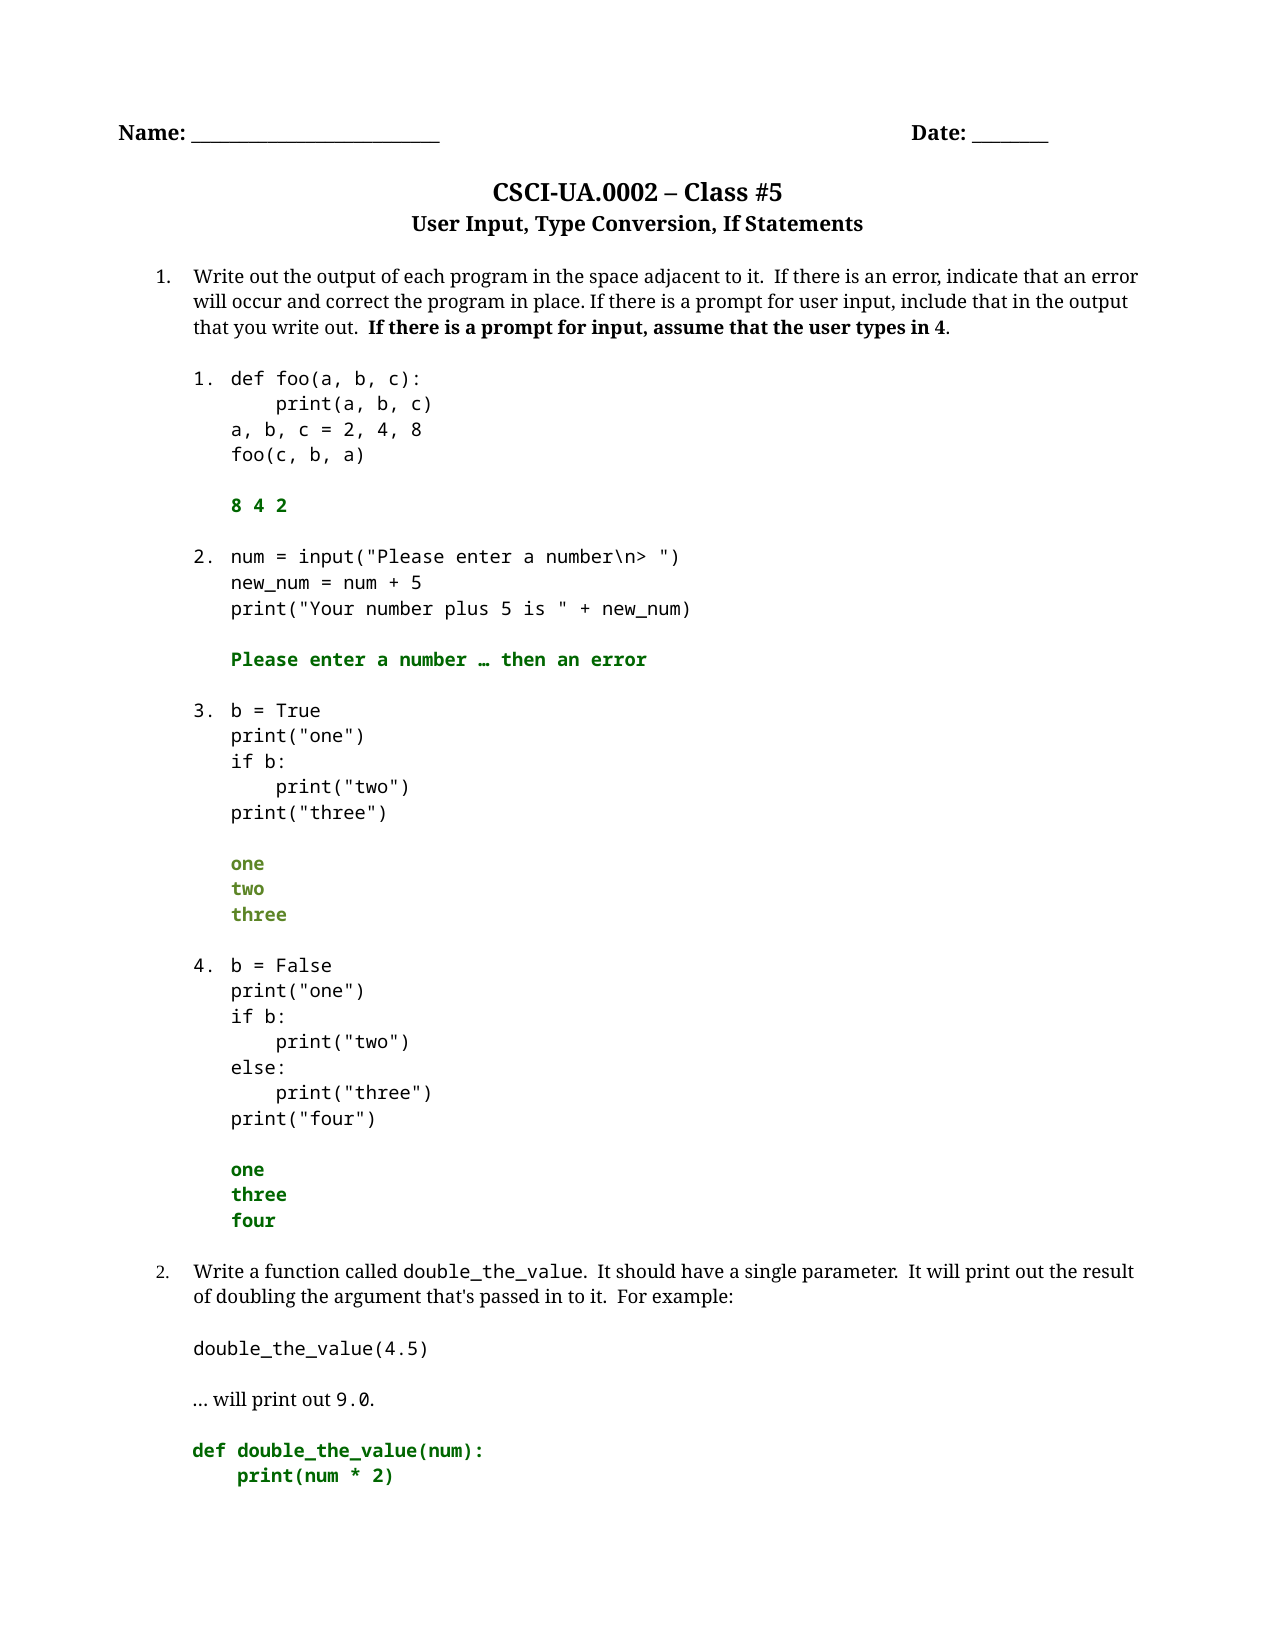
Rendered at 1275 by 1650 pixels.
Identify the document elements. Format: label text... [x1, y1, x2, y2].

list three [193, 1182, 1157, 1207]
list b = True print("one") if b: print("two") print("three") one [193, 697, 1157, 876]
list b = False print("one") if b: print("two") [193, 952, 1157, 1054]
list four [193, 1207, 1157, 1258]
list a, b, c = 2, 4, 8 [193, 416, 1157, 442]
text User Input, Type Conversion, If Statements [118, 209, 1157, 237]
list one [193, 1156, 1157, 1182]
text CSCI-UA.0002 – Class #5 [118, 175, 1157, 209]
list three [193, 901, 1157, 952]
list Write a function called double_the_value. It should have a single parameter. It will print out the result of doubling the argument that's passed in to it. For example: double_the_value(4.5) [156, 1258, 1157, 1360]
list foo(c, b, a) 8 4 2 [193, 442, 1157, 544]
list def foo(a, b, c): [193, 365, 1157, 391]
list else: print("three") print("four") [193, 1054, 1157, 1156]
list num = input("Please enter a number\n> ") new_num = num + 5 print("Your number plus 5 is " + new_num) Please enter a number … then an error [193, 544, 1157, 671]
list print(a, b, c) [193, 391, 1157, 416]
text … will print out 9.0. def double_the_value(num): print(num * 2) [118, 1386, 1157, 1509]
text Name: __________________________ Date: ________ [118, 118, 1157, 175]
list two [193, 876, 1157, 901]
list Write out the output of each program in the space adjacent to it. If there is an error, indicate that an error will occur and correct the program in place. If there is a prompt for user input, include that in the output that you write out. If there is a prompt for input, assume that the user types in 4. [156, 263, 1157, 365]
